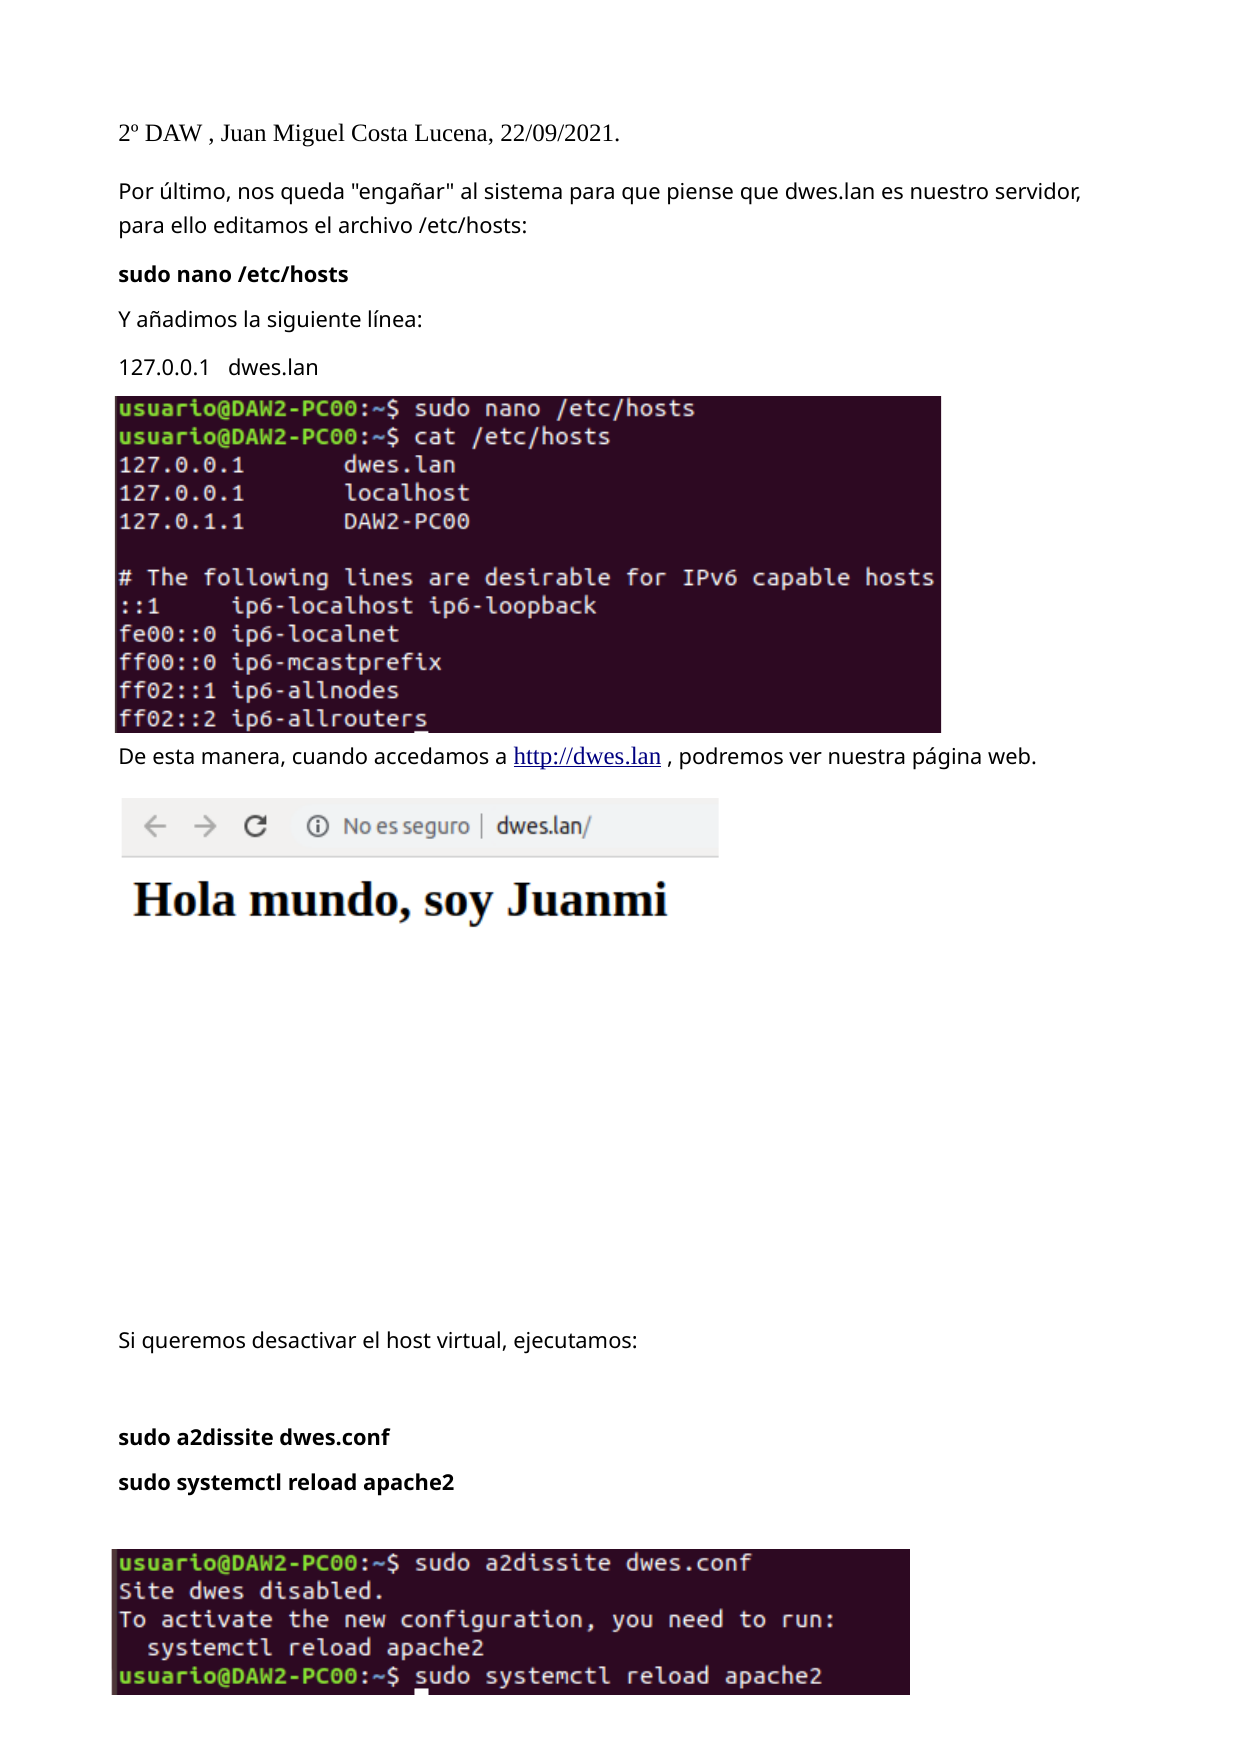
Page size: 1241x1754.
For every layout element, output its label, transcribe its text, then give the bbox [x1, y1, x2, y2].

text Y añadimos la siguiente línea: [118, 304, 1122, 333]
text sudo systemctl reload apache2 [118, 1467, 1122, 1496]
text sudo a2dissite dwes.conf [118, 1422, 1122, 1452]
picture [114, 396, 942, 733]
text Por último, nos queda "engañar" al sistema para que piense que dwes.lan es nuestro servidor, para ello editamos el archivo /etc/hosts: [118, 176, 1122, 240]
text De esta manera, cuando accedamos a http://dwes.lan , podremos ver nuestra página web. [118, 741, 1122, 771]
text 127.0.0.1 dwes.lan [118, 352, 1122, 382]
picture [111, 1549, 910, 1695]
text sudo nano /etc/hosts [118, 259, 1122, 289]
picture [121, 798, 719, 946]
text Si queremos desactivar el host virtual, ejecutamos: [118, 1325, 1122, 1354]
